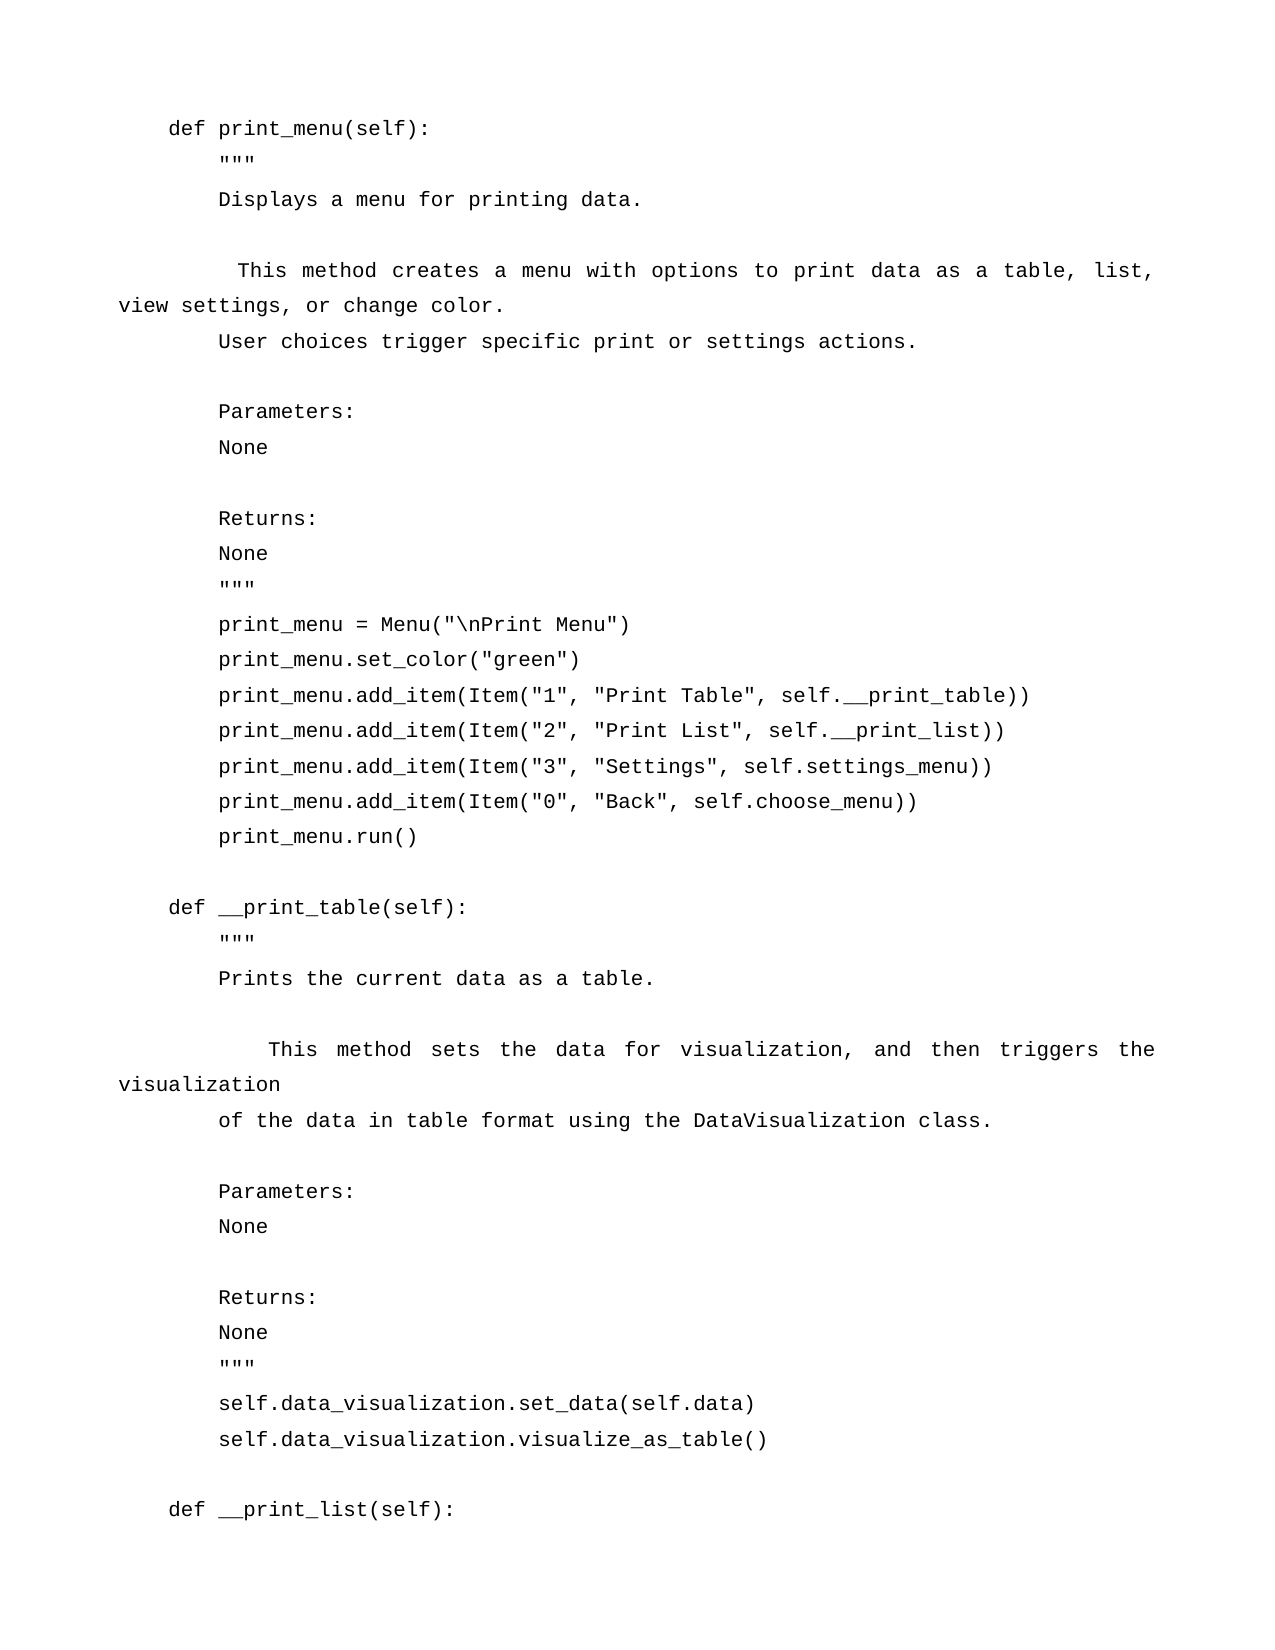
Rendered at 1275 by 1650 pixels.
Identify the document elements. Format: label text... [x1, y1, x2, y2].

text print_menu = Menu("\nPrint Menu") [118, 614, 1157, 638]
text """ [118, 578, 1157, 602]
text Parameters: [118, 1181, 1157, 1204]
text Prints the current data as a table. [118, 968, 1157, 992]
text None [118, 1216, 1157, 1240]
text This method creates a menu with options to print data as a table, list, view settings, or change color. [118, 260, 1157, 319]
text This method sets the data for visualization, and then triggers the visualization [118, 1039, 1157, 1098]
text print_menu.add_item(Item("1", "Print Table", self.__print_table)) [118, 685, 1157, 708]
text print_menu.add_item(Item("2", "Print List", self.__print_list)) [118, 720, 1157, 744]
text print_menu.run() [118, 826, 1157, 850]
text def print_menu(self): [118, 118, 1157, 142]
text Displays a menu for printing data. [118, 189, 1157, 213]
text """ [118, 933, 1157, 956]
text """ [118, 1358, 1157, 1381]
text """ [118, 153, 1157, 177]
text print_menu.set_color("green") [118, 649, 1157, 673]
text None [118, 543, 1157, 567]
text self.data_visualization.set_data(self.data) [118, 1393, 1157, 1417]
text of the data in table format using the DataVisualization class. [118, 1110, 1157, 1133]
text def __print_table(self): [118, 897, 1157, 921]
text None [118, 1322, 1157, 1346]
text self.data_visualization.visualize_as_table() [118, 1428, 1157, 1452]
text Parameters: [118, 401, 1157, 425]
text User choices trigger specific print or settings actions. [118, 331, 1157, 354]
text Returns: [118, 1287, 1157, 1311]
text None [118, 437, 1157, 461]
text Returns: [118, 508, 1157, 531]
text print_menu.add_item(Item("0", "Back", self.choose_menu)) [118, 791, 1157, 815]
text print_menu.add_item(Item("3", "Settings", self.settings_menu)) [118, 756, 1157, 779]
text def __print_list(self): [118, 1499, 1157, 1523]
